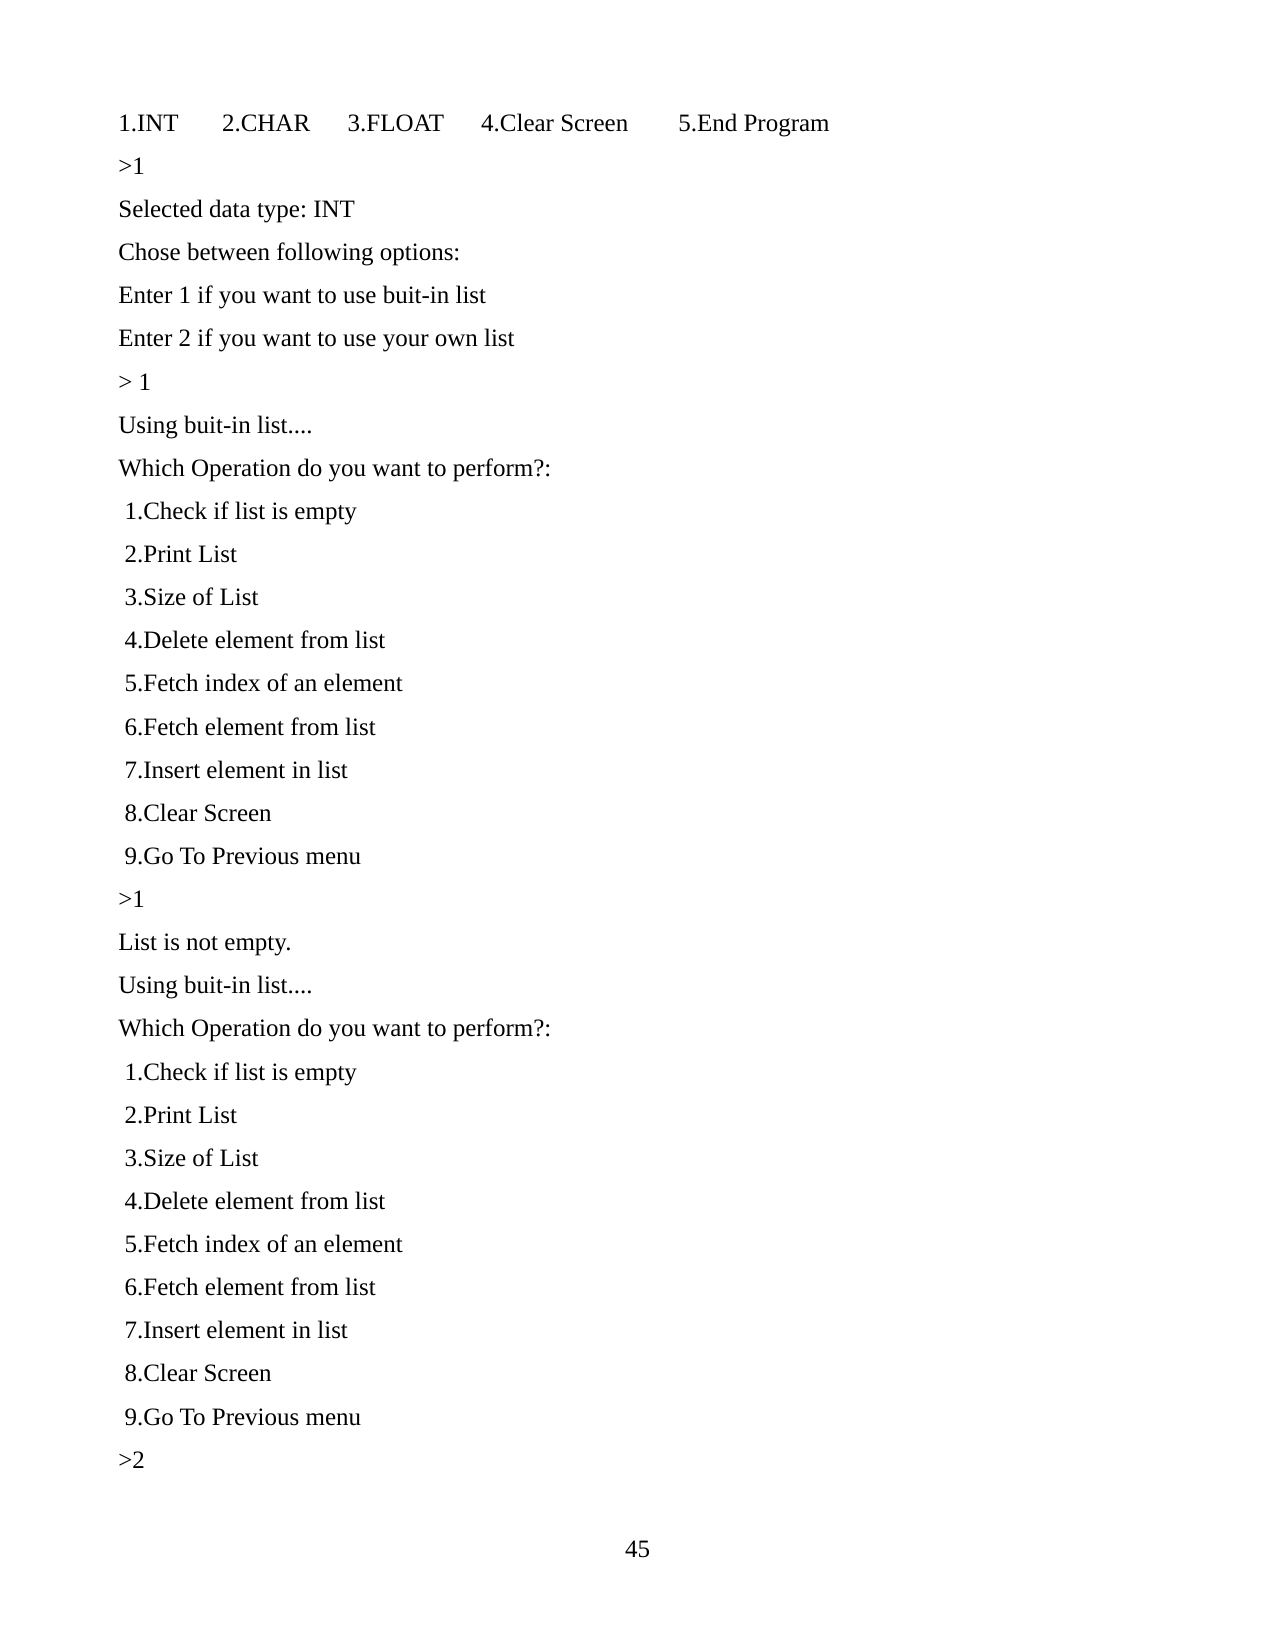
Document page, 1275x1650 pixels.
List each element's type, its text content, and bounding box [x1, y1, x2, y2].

text 5.Fetch index of an element [118, 668, 1157, 697]
text >2 [118, 1445, 1157, 1473]
text 9.Go To Previous menu [118, 841, 1157, 870]
text 9.Go To Previous menu [118, 1402, 1157, 1430]
text 3.Size of List [118, 1143, 1157, 1172]
text 7.Insert element in list [118, 1315, 1157, 1344]
text 6.Fetch element from list [118, 712, 1157, 740]
text 8.Clear Screen [118, 798, 1157, 827]
text 2.Print List [118, 1100, 1157, 1128]
text 3.Size of List [118, 582, 1157, 611]
text List is not empty. [118, 927, 1157, 956]
text >1 [118, 151, 1157, 180]
text Enter 2 if you want to use your own list [118, 323, 1157, 352]
text 4.Delete element from list [118, 1186, 1157, 1215]
text Using buit-in list.... [118, 970, 1157, 999]
text 1.Check if list is empty [118, 1057, 1157, 1085]
text Which Operation do you want to perform?: [118, 453, 1157, 482]
text 4.Delete element from list [118, 625, 1157, 654]
text 2.Print List [118, 539, 1157, 568]
text Selected data type: INT [118, 194, 1157, 223]
text > 1 [118, 367, 1157, 395]
text Chose between following options: [118, 237, 1157, 266]
text Using buit-in list.... [118, 410, 1157, 438]
text Which Operation do you want to perform?: [118, 1013, 1157, 1042]
text 6.Fetch element from list [118, 1272, 1157, 1301]
text Enter 1 if you want to use buit-in list [118, 280, 1157, 309]
text 7.Insert element in list [118, 755, 1157, 783]
text 5.Fetch index of an element [118, 1229, 1157, 1258]
text 8.Clear Screen [118, 1358, 1157, 1387]
text >1 [118, 884, 1157, 913]
text 1.Check if list is empty [118, 496, 1157, 525]
text 1.INT 2.CHAR 3.FLOAT 4.Clear Screen 5.End Program [118, 108, 1157, 137]
